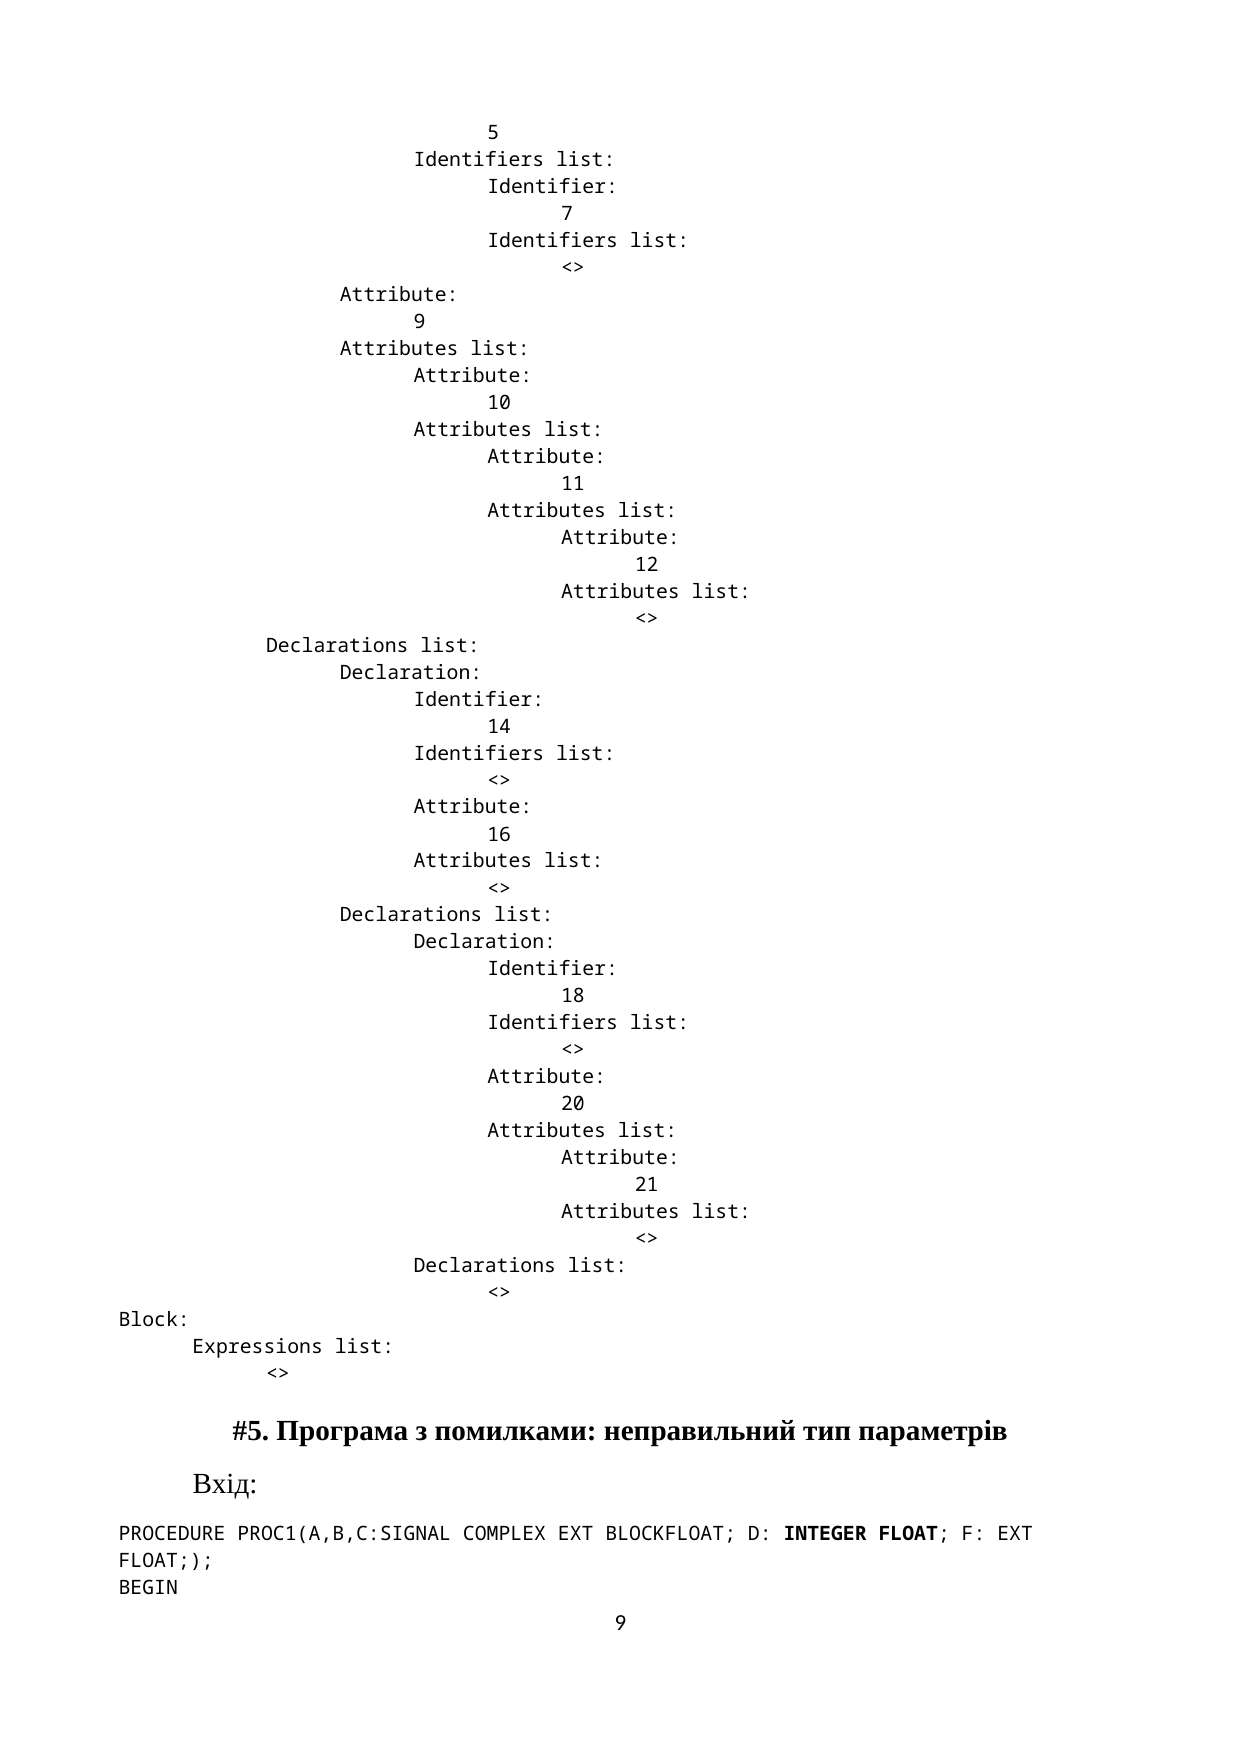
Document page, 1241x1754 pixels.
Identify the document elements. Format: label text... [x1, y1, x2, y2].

text Attribute: [118, 523, 1122, 550]
text Expressions list: [118, 1332, 1122, 1359]
text Attribute: [118, 1063, 1122, 1089]
text Identifiers list: [118, 226, 1122, 253]
text Identifiers list: [118, 145, 1122, 172]
text Declaration: [118, 658, 1122, 685]
text Attributes list: [118, 334, 1122, 361]
text Attribute: [118, 442, 1122, 469]
text 20 [118, 1089, 1122, 1117]
text Identifier: [118, 172, 1122, 199]
text 16 [118, 820, 1122, 847]
text BEGIN [118, 1573, 1122, 1600]
text Identifiers list: [118, 1009, 1122, 1036]
text Attribute: [118, 280, 1122, 307]
text <> [118, 1278, 1122, 1305]
text <> [118, 1359, 1122, 1386]
text 5 [118, 118, 1122, 145]
text Attribute: [118, 1143, 1122, 1171]
text Attributes list: [118, 847, 1122, 874]
text 10 [118, 388, 1122, 415]
text Declarations list: [118, 901, 1122, 928]
text Declarations list: [118, 1251, 1122, 1278]
text <> [118, 1224, 1122, 1251]
text Attribute: [118, 793, 1122, 820]
text <> [118, 253, 1122, 280]
text Attributes list: [118, 577, 1122, 604]
text Attribute: [118, 361, 1122, 388]
text Declarations list: [118, 631, 1122, 658]
text Block: [118, 1305, 1122, 1332]
text Identifiers list: [118, 739, 1122, 766]
text <> [118, 604, 1122, 631]
text 14 [118, 712, 1122, 739]
text 18 [118, 982, 1122, 1009]
text Identifier: [118, 685, 1122, 712]
text 11 [118, 469, 1122, 496]
text 7 [118, 199, 1122, 226]
text <> [118, 766, 1122, 793]
text Attributes list: [118, 496, 1122, 523]
text <> [118, 874, 1122, 901]
text <> [118, 1036, 1122, 1063]
text PROCEDURE PROC1(A,B,C:SIGNAL COMPLEX EXT BLOCKFLOAT; D: INTEGER FLOAT; F: EXT FLOAT;); [118, 1519, 1122, 1573]
text Declaration: [118, 928, 1122, 955]
text 21 [118, 1171, 1122, 1197]
text 9 [118, 307, 1122, 334]
text Attributes list: [118, 1117, 1122, 1143]
text Identifier: [118, 955, 1122, 982]
text 12 [118, 550, 1122, 577]
text Вхід: [118, 1466, 1122, 1500]
text Attributes list: [118, 1197, 1122, 1224]
text Attributes list: [118, 415, 1122, 442]
text #5. Програма з помилками: неправильний тип параметрів [118, 1413, 1122, 1447]
